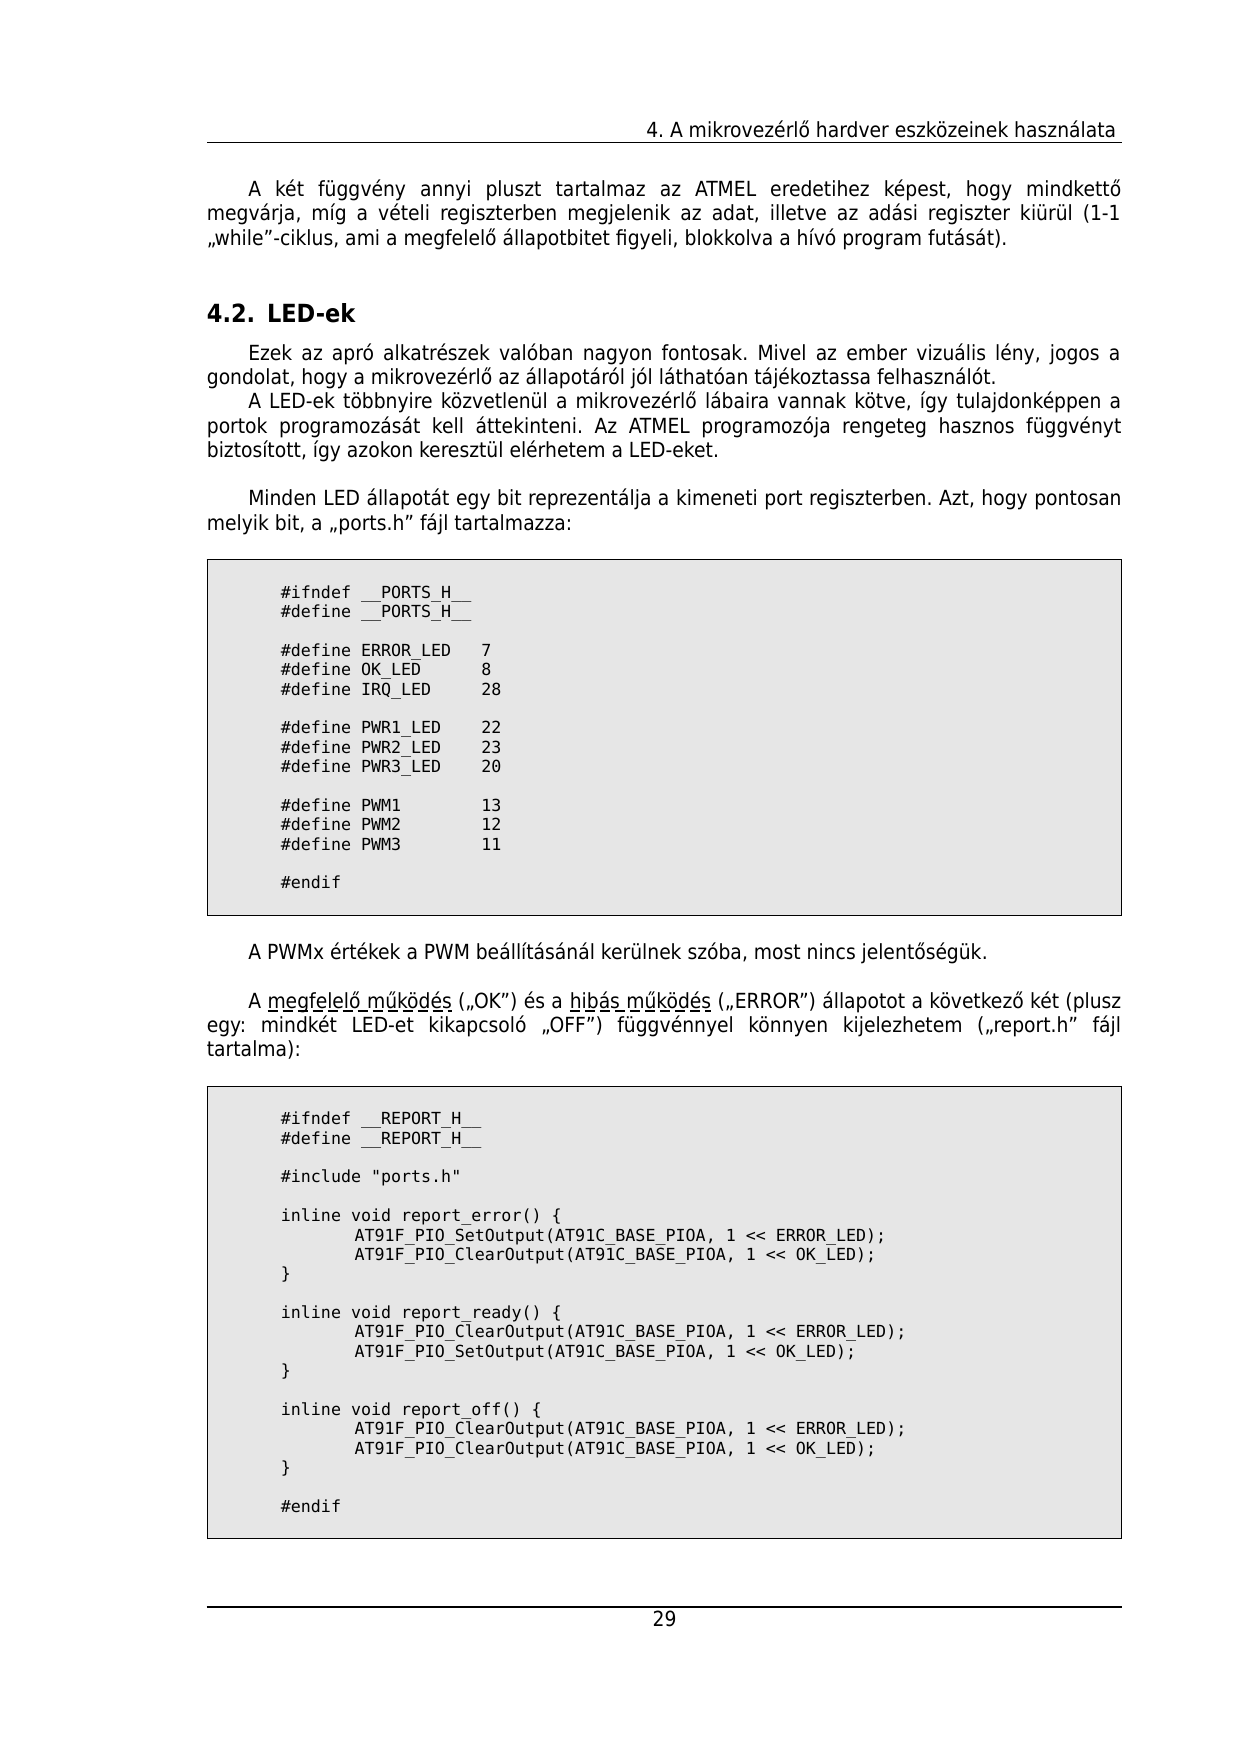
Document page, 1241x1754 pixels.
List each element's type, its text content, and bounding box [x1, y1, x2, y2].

text AT91F_PIO_SetOutput(AT91C_BASE_PIOA, 1 << ERROR_LED); [208, 1221, 1121, 1241]
text inline void report_error() { [208, 1202, 1121, 1221]
text #ifndef __REPORT_H__ [208, 1105, 1121, 1124]
text A PWMx értékek a PWM beállításánál kerülnek szóba, most nincs jelentőségük. [207, 940, 1122, 964]
text AT91F_PIO_ClearOutput(AT91C_BASE_PIOA, 1 << OK_LED); [208, 1241, 1121, 1260]
text inline void report_off() { [208, 1396, 1121, 1415]
text Ezek az apró alkatrészek valóban nagyon fontosak. Mivel az ember vizuális lény, jogos a gondolat, hogy a mikrovezérlő az állapotáról jól láthatóan tájékoztassa felhasználót. [207, 341, 1122, 389]
text #define OK_LED 8 [208, 656, 1121, 676]
subtitle LED-ek [207, 299, 1122, 328]
text #define PWR1_LED 22 [208, 714, 1121, 734]
text A két függvény annyi pluszt tartalmaz az ATMEL eredetihez képest, hogy mindkettő megvárja, míg a vételi regiszterben megjelenik az adat, illetve az adási regiszter kiürül (1-1 „while”-ciklus, ami a megfelelő állapotbitet figyeli, blokkolva a hívó program futását). [207, 177, 1122, 250]
text #define __REPORT_H__ [208, 1124, 1121, 1144]
text AT91F_PIO_ClearOutput(AT91C_BASE_PIOA, 1 << ERROR_LED); [208, 1415, 1121, 1434]
text AT91F_PIO_ClearOutput(AT91C_BASE_PIOA, 1 << ERROR_LED); [208, 1318, 1121, 1338]
text } [208, 1454, 1121, 1473]
text } [208, 1260, 1121, 1279]
text #define IRQ_LED 28 [208, 676, 1121, 695]
text A LED-ek többnyire közvetlenül a mikrovezérlő lábaira vannak kötve, így tulajdonképpen a portok programozását kell áttekinteni. Az ATMEL programozója rengeteg hasznos függvényt biztosított, így azokon keresztül elérhetem a LED-eket. [207, 389, 1122, 462]
text inline void report_ready() { [208, 1299, 1121, 1318]
text Minden LED állapotát egy bit reprezentálja a kimeneti port regiszterben. Azt, hogy pontosan melyik bit, a „ports.h” fájl tartalmazza: [207, 486, 1122, 535]
text #define PWM2 12 [208, 811, 1121, 831]
text #endif [208, 869, 1121, 889]
text #define PWR3_LED 20 [208, 753, 1121, 772]
text #ifndef __PORTS_H__ [208, 579, 1121, 598]
text } [208, 1357, 1121, 1376]
text #define PWM3 11 [208, 831, 1121, 850]
text AT91F_PIO_ClearOutput(AT91C_BASE_PIOA, 1 << OK_LED); [208, 1434, 1121, 1454]
text #define PWR2_LED 23 [208, 734, 1121, 753]
text #define ERROR_LED 7 [208, 637, 1121, 656]
text A megfelelő működés („OK”) és a hibás működés („ERROR”) állapotot a következő két (plusz egy: mindkét LED-et kikapcsoló „OFF”) függvénnyel könnyen kijelezhetem („report.h” fájl tartalma): [207, 989, 1122, 1062]
text #define PWM1 13 [208, 792, 1121, 811]
text #define __PORTS_H__ [208, 598, 1121, 617]
text #endif [208, 1493, 1121, 1512]
text #include "ports.h" [208, 1163, 1121, 1183]
text AT91F_PIO_SetOutput(AT91C_BASE_PIOA, 1 << OK_LED); [208, 1338, 1121, 1357]
